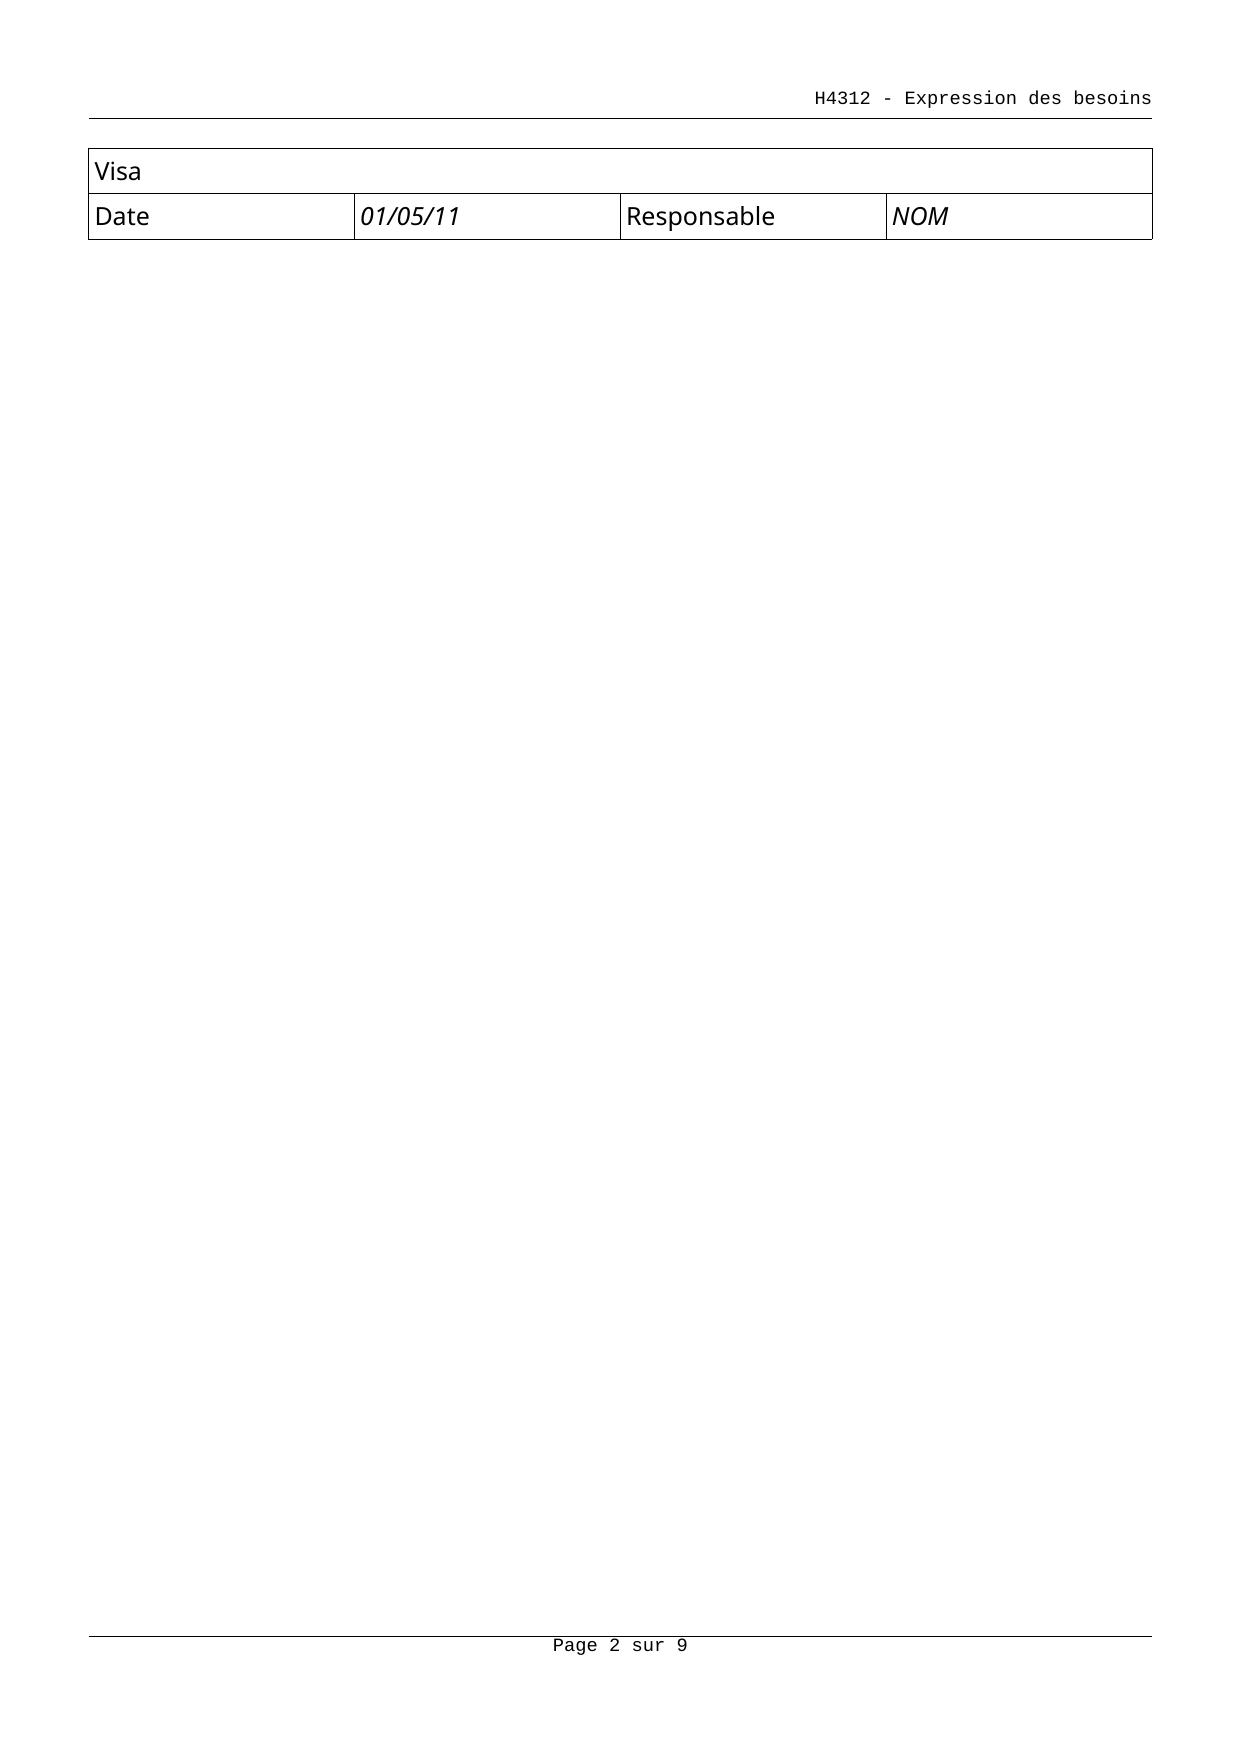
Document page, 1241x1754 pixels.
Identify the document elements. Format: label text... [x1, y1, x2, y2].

table_cell 05/01/11 [355, 194, 620, 239]
table_header Visa [89, 149, 1152, 193]
table_cell NOM [887, 194, 1152, 239]
table_cell Responsable [621, 194, 886, 239]
table_cell Date [89, 194, 354, 239]
